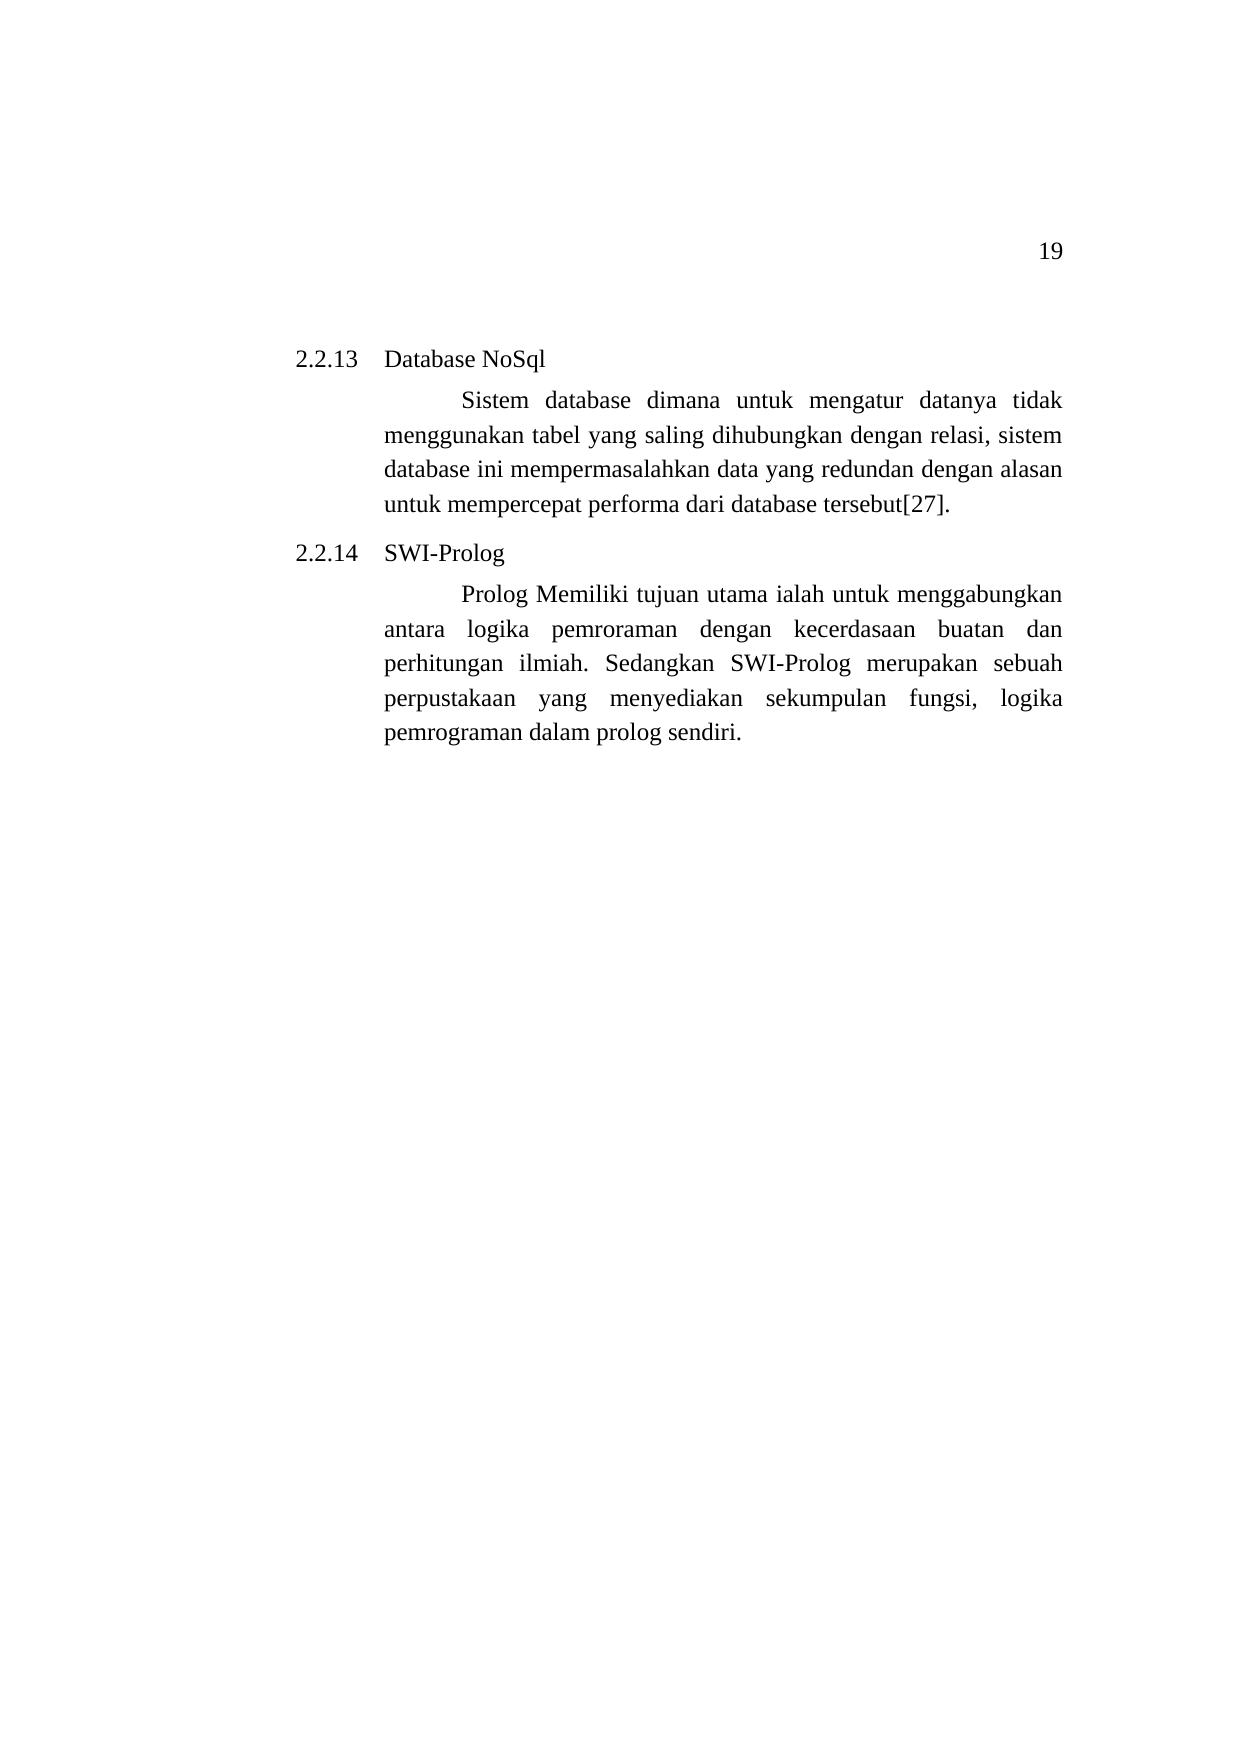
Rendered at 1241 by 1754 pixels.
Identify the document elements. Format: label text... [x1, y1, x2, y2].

subtitle Database NoSql [295, 344, 1063, 373]
text Prolog Memiliki tujuan utama ialah untuk menggabungkan antara logika pemroraman dengan kecerdasaan buatan dan perhitungan ilmiah. Sedangkan SWI-Prolog merupakan sebuah perpustakaan yang menyediakan sekumpulan fungsi, logika pemrograman dalam prolog sendiri. [384, 579, 1063, 746]
text Sistem database dimana untuk mengatur datanya tidak menggunakan tabel yang saling dihubungkan dengan relasi, sistem database ini mempermasalahkan data yang redundan dengan alasan untuk mempercepat performa dari database tersebut[27]. [384, 386, 1063, 518]
subtitle SWI-Prolog [295, 538, 1063, 567]
